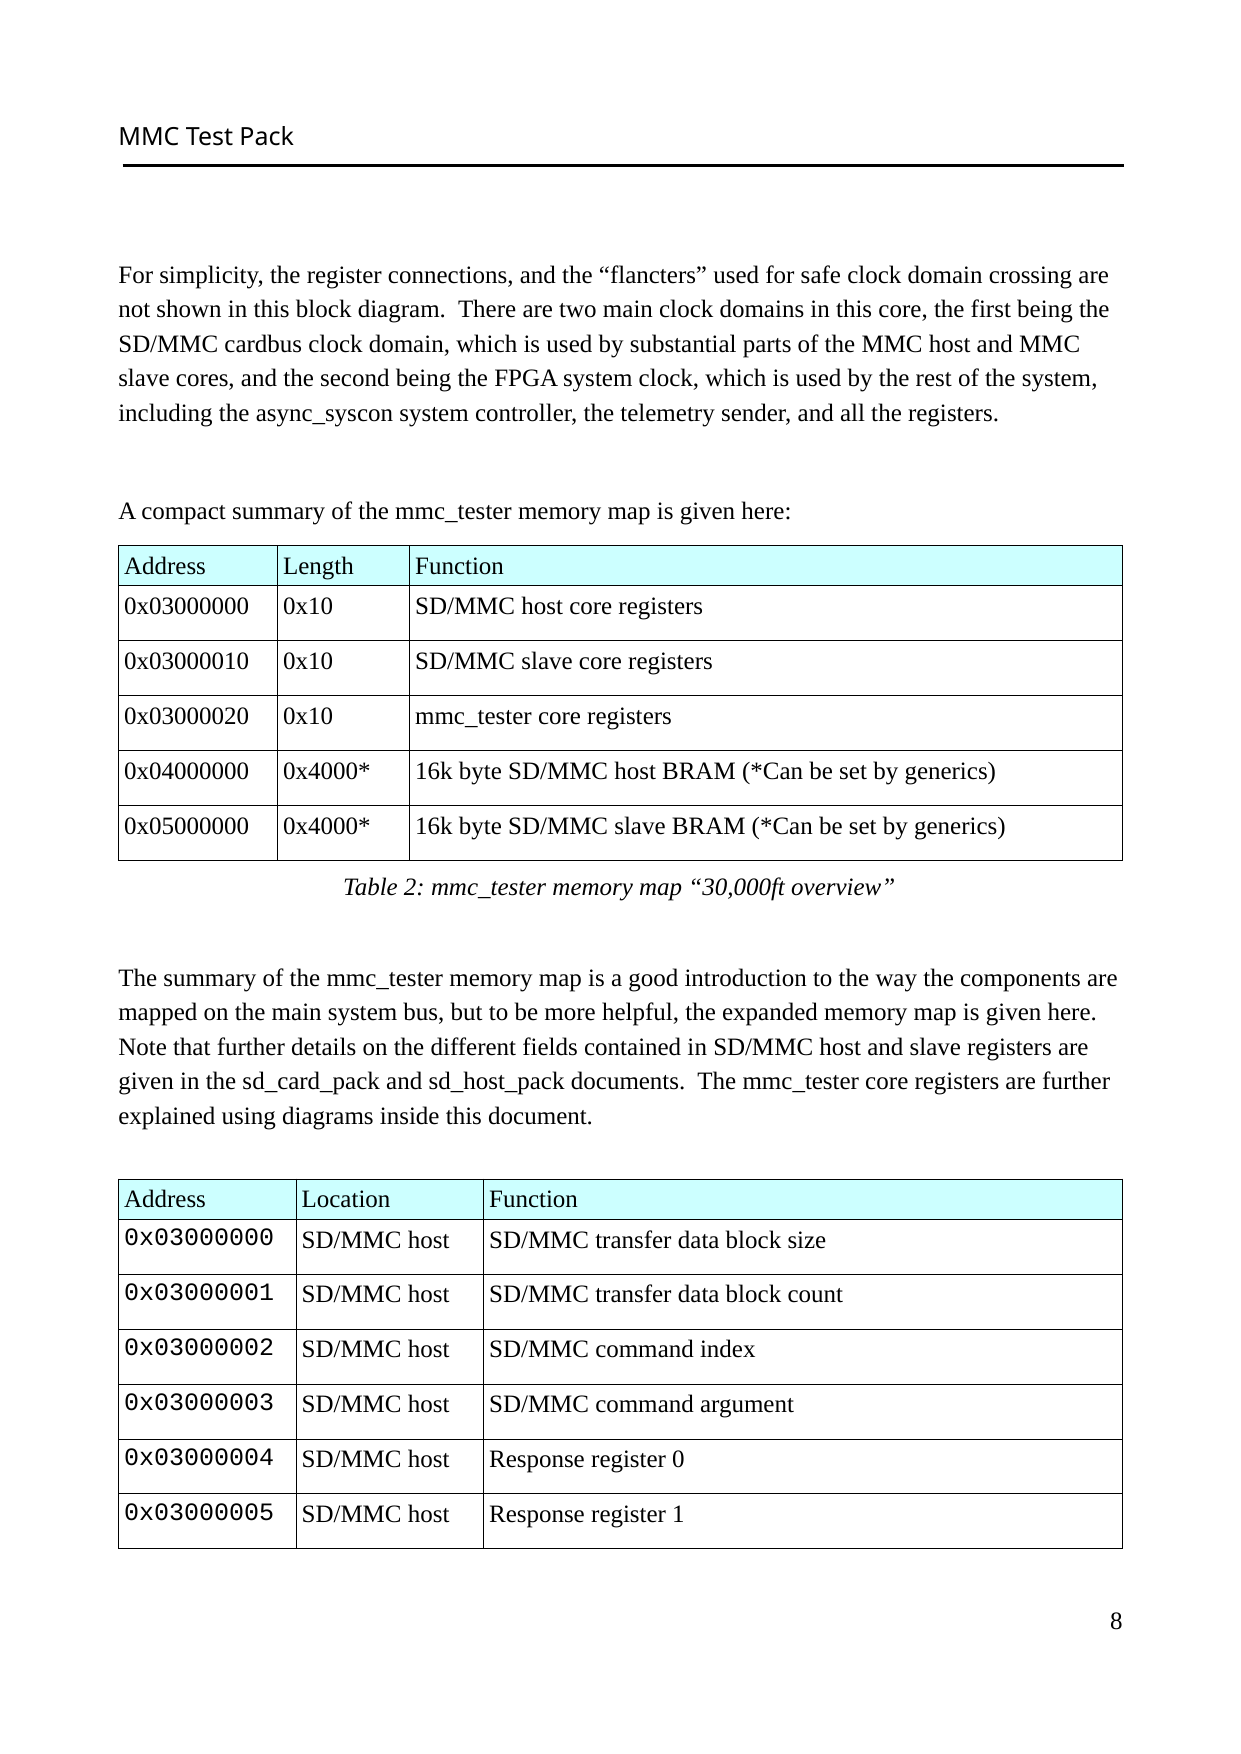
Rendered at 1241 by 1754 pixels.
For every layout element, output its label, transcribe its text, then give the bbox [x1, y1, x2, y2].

table_header Length [278, 546, 409, 585]
table_cell SD/MMC host [297, 1275, 483, 1329]
table_cell 0x03000004 [119, 1440, 296, 1493]
table_cell Response register 0 [484, 1440, 1122, 1493]
table_cell SD/MMC command argument [484, 1385, 1122, 1438]
table_cell 0x03000000 [119, 1220, 296, 1274]
table_cell SD/MMC host [297, 1220, 483, 1274]
table_cell 0x03000002 [119, 1330, 296, 1383]
table_cell SD/MMC host [297, 1330, 483, 1383]
table_cell 0x03000010 [119, 641, 277, 695]
table_cell 0x03000005 [119, 1494, 296, 1548]
table_cell 16k byte SD/MMC slave BRAM (*Can be set by generics) [410, 806, 1122, 860]
table_cell 0x4000* [278, 751, 409, 805]
table_cell mmc_tester core registers [410, 696, 1122, 750]
table_cell 0x03000003 [119, 1385, 296, 1438]
table_cell 0x10 [278, 641, 409, 695]
table_cell SD/MMC host core registers [410, 586, 1122, 640]
table_cell SD/MMC host [297, 1385, 483, 1438]
table_header Location [297, 1180, 483, 1219]
table_cell SD/MMC host [297, 1494, 483, 1548]
text For simplicity, the register connections, and the “flancters” used for safe clock domain crossing are not shown in this block diagram. There are two main clock domains in this core, the first being the SD/MMC cardbus clock domain, which is used by substantial parts of the MMC host and MMC slave cores, and the second being the FPGA system clock, which is used by the rest of the system, including the async_syscon system controller, the telemetry sender, and all the registers. [118, 260, 1122, 427]
text Table 2: mmc_tester memory map “30,000ft overview” [118, 872, 1122, 901]
table_cell 16k byte SD/MMC host BRAM (*Can be set by generics) [410, 751, 1122, 805]
table_cell SD/MMC command index [484, 1330, 1122, 1383]
table_cell 0x4000* [278, 806, 409, 860]
table_cell SD/MMC host [297, 1440, 483, 1493]
text The summary of the mmc_tester memory map is a good introduction to the way the components are mapped on the main system bus, but to be more helpful, the expanded memory map is given here. Note that further details on the different fields contained in SD/MMC host and slave registers are given in the sd_card_pack and sd_host_pack documents. The mmc_tester core registers are further explained using diagrams inside this document. [118, 963, 1122, 1129]
table_cell SD/MMC slave core registers [410, 641, 1122, 695]
table_cell 0x03000000 [119, 586, 277, 640]
table_cell Response register 1 [484, 1494, 1122, 1548]
table_cell 0x03000001 [119, 1275, 296, 1329]
table_header Function [410, 546, 1122, 585]
table_cell 0x05000000 [119, 806, 277, 860]
table_cell 0x04000000 [119, 751, 277, 805]
table_cell 0x03000020 [119, 696, 277, 750]
table_cell SD/MMC transfer data block size [484, 1220, 1122, 1274]
text A compact summary of the mmc_tester memory map is given here: [118, 496, 1122, 525]
table_cell SD/MMC transfer data block count [484, 1275, 1122, 1329]
table_cell 0x10 [278, 696, 409, 750]
table_header Address [119, 1180, 296, 1219]
table_cell 0x10 [278, 586, 409, 640]
table_header Address [119, 546, 277, 585]
table_header Function [484, 1180, 1122, 1219]
